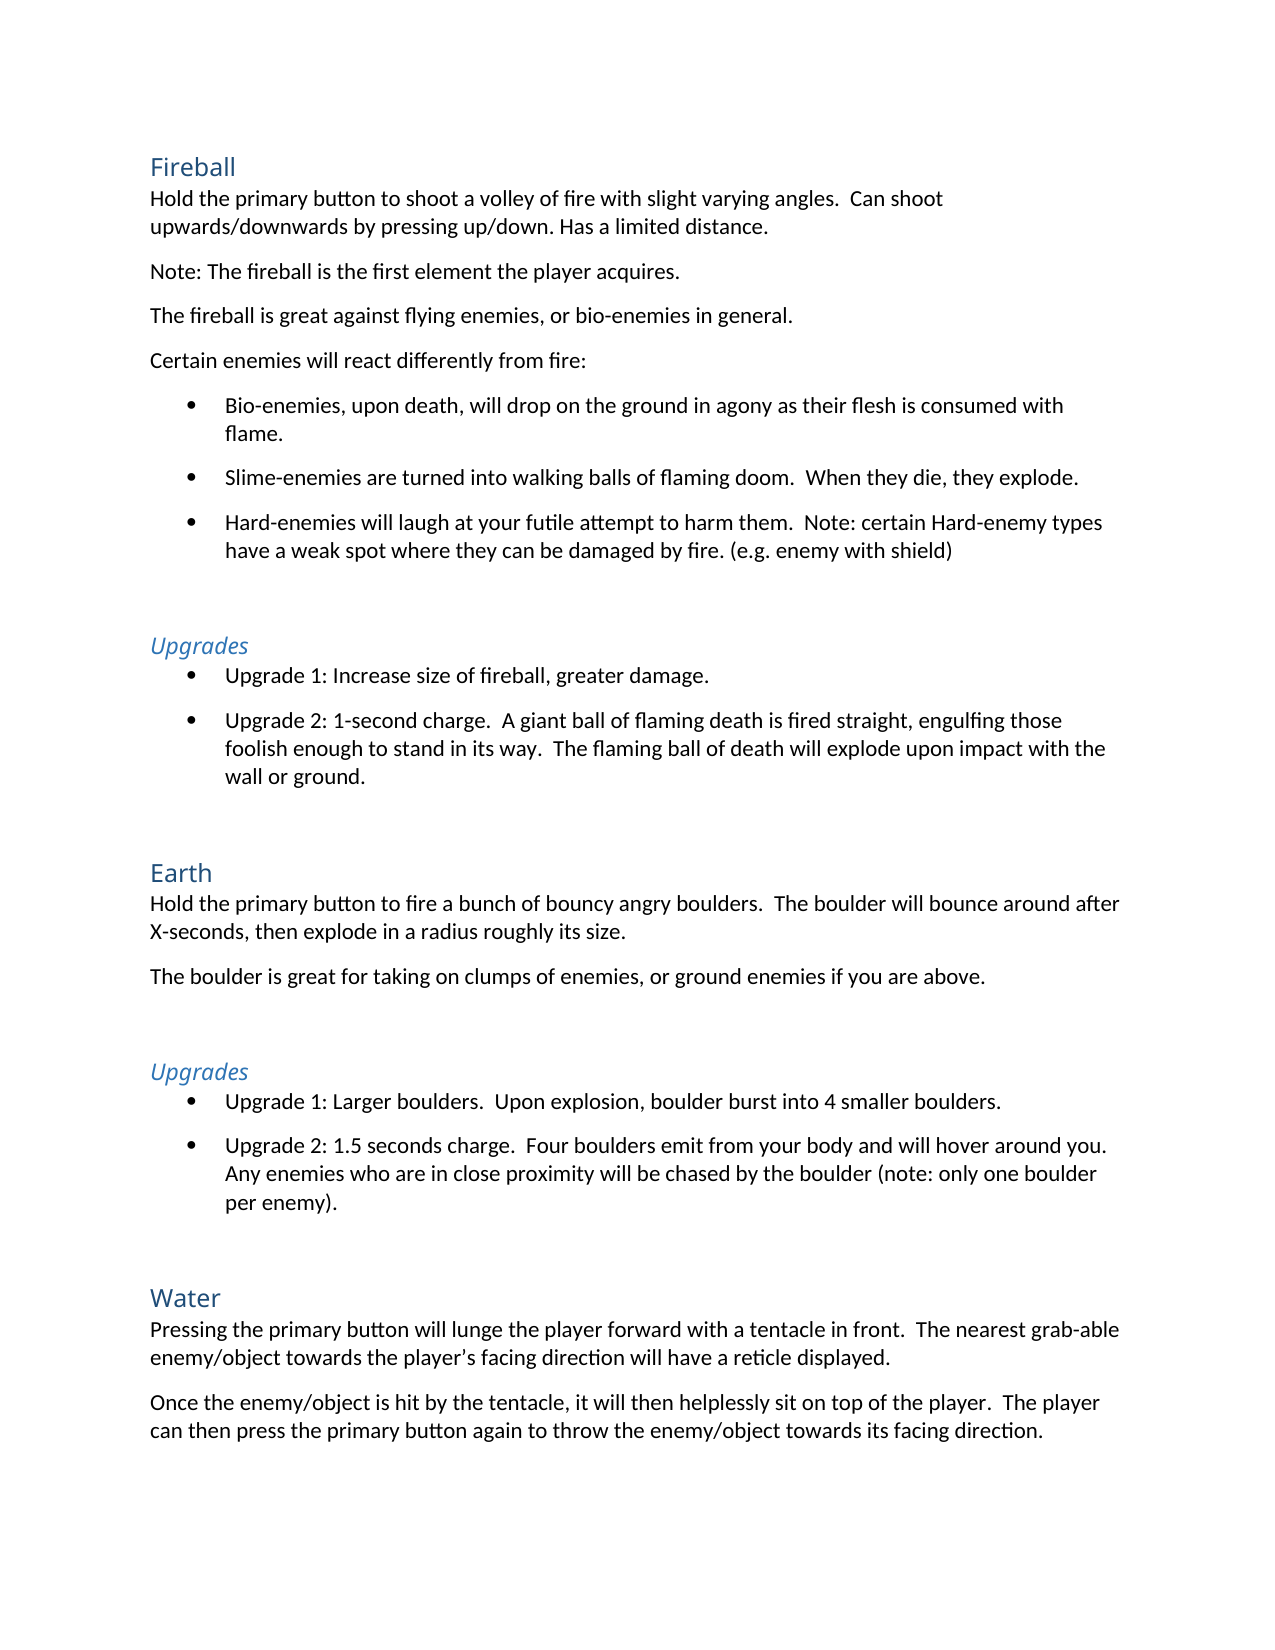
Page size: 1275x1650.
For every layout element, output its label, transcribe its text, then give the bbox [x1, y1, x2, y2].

text The boulder is great for taking on clumps of enemies, or ground enemies if you are above. [150, 962, 1125, 990]
subtitle Water [150, 1281, 1125, 1315]
text Note: The fireball is the first element the player acquires. [150, 257, 1125, 285]
list Hard-enemies will laugh at your futile attempt to harm them. Note: certain Hard-enemy types have a weak spot where they can be damaged by fire. (e.g. enemy with shield) [187, 508, 1125, 564]
list Upgrade 2: 1-second charge. A giant ball of flaming death is fired straight, engulfing those foolish enough to stand in its way. The flaming ball of death will explode upon impact with the wall or ground. [187, 706, 1125, 790]
text Once the enemy/object is hit by the tentacle, it will then helplessly sit on top of the player. The player can then press the primary button again to throw the enemy/object towards its facing direction. [150, 1388, 1125, 1444]
list Slime-enemies are turned into walking balls of flaming doom. When they die, they explode. [187, 463, 1125, 492]
list Bio-enemies, upon death, will drop on the ground in agony as their flesh is consumed with flame. [187, 391, 1125, 447]
list Upgrade 1: Increase size of fireball, greater damage. [187, 661, 1125, 689]
subtitle Upgrades [150, 630, 1125, 661]
list Upgrade 2: 1.5 seconds charge. Four boulders emit from your body and will hover around you. Any enemies who are in close proximity will be chased by the boulder (note: only one boulder per enemy). [187, 1132, 1125, 1216]
text Hold the primary button to fire a bunch of bouncy angry boulders. The boulder will bounce around after X-seconds, then explode in a radius roughly its size. [150, 889, 1125, 945]
text Certain enemies will react differently from fire: [150, 346, 1125, 374]
text Pressing the primary button will lunge the player forward with a tentacle in front. The nearest grab-able enemy/object towards the player’s facing direction will have a reticle displayed. [150, 1315, 1125, 1371]
subtitle Fireball [150, 150, 1125, 184]
text The fireball is great against flying enemies, or bio-enemies in general. [150, 301, 1125, 329]
list Upgrade 1: Larger boulders. Upon explosion, boulder burst into 4 smaller boulders. [187, 1087, 1125, 1115]
subtitle Earth [150, 855, 1125, 889]
text Hold the primary button to shoot a volley of fire with slight varying angles. Can shoot upwards/downwards by pressing up/down. Has a limited distance. [150, 184, 1125, 240]
subtitle Upgrades [150, 1056, 1125, 1087]
